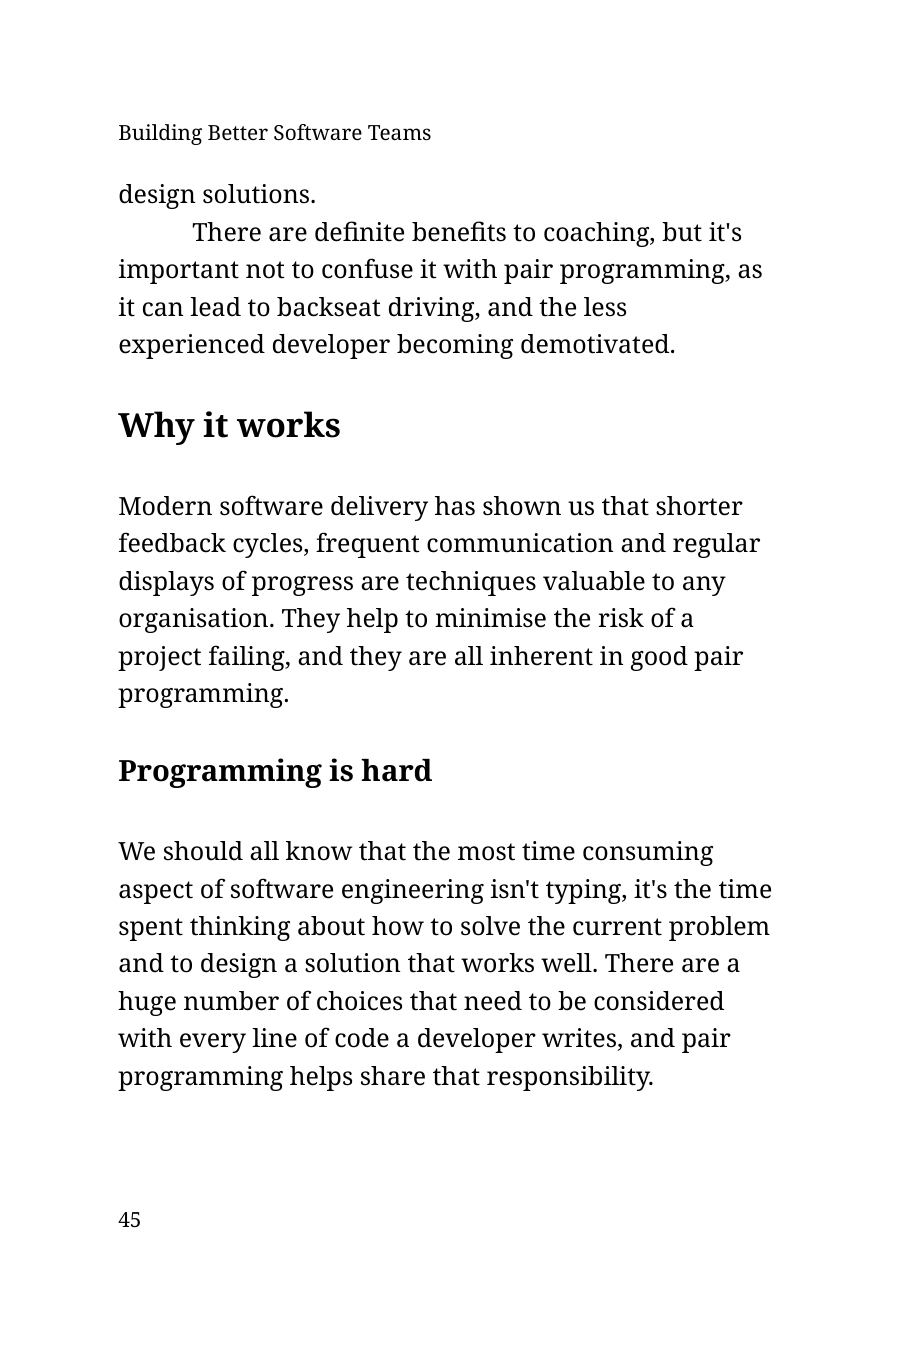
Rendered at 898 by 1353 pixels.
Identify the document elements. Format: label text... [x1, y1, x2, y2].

text design solutions. [118, 177, 779, 211]
subtitle Why it works [118, 401, 779, 447]
text There are definite benefits to coaching, but it's important not to confuse it with pair programming, as it can lead to backseat driving, and the less experienced developer becoming demotivated. [118, 214, 779, 361]
subtitle Programming is hard [118, 751, 779, 790]
text We should all know that the most time consuming aspect of software engineering isn't typing, it's the time spent thinking about how to solve the current problem and to design a solution that works well. There are a huge number of choices that need to be considered with every line of code a developer writes, and pair programming helps share that responsibility. [118, 834, 779, 1092]
text Modern software delivery has shown us that shorter feedback cycles, frequent communication and regular displays of progress are techniques valuable to any organisation. They help to minimise the risk of a project failing, and they are all inherent in good pair programming. [118, 489, 779, 710]
